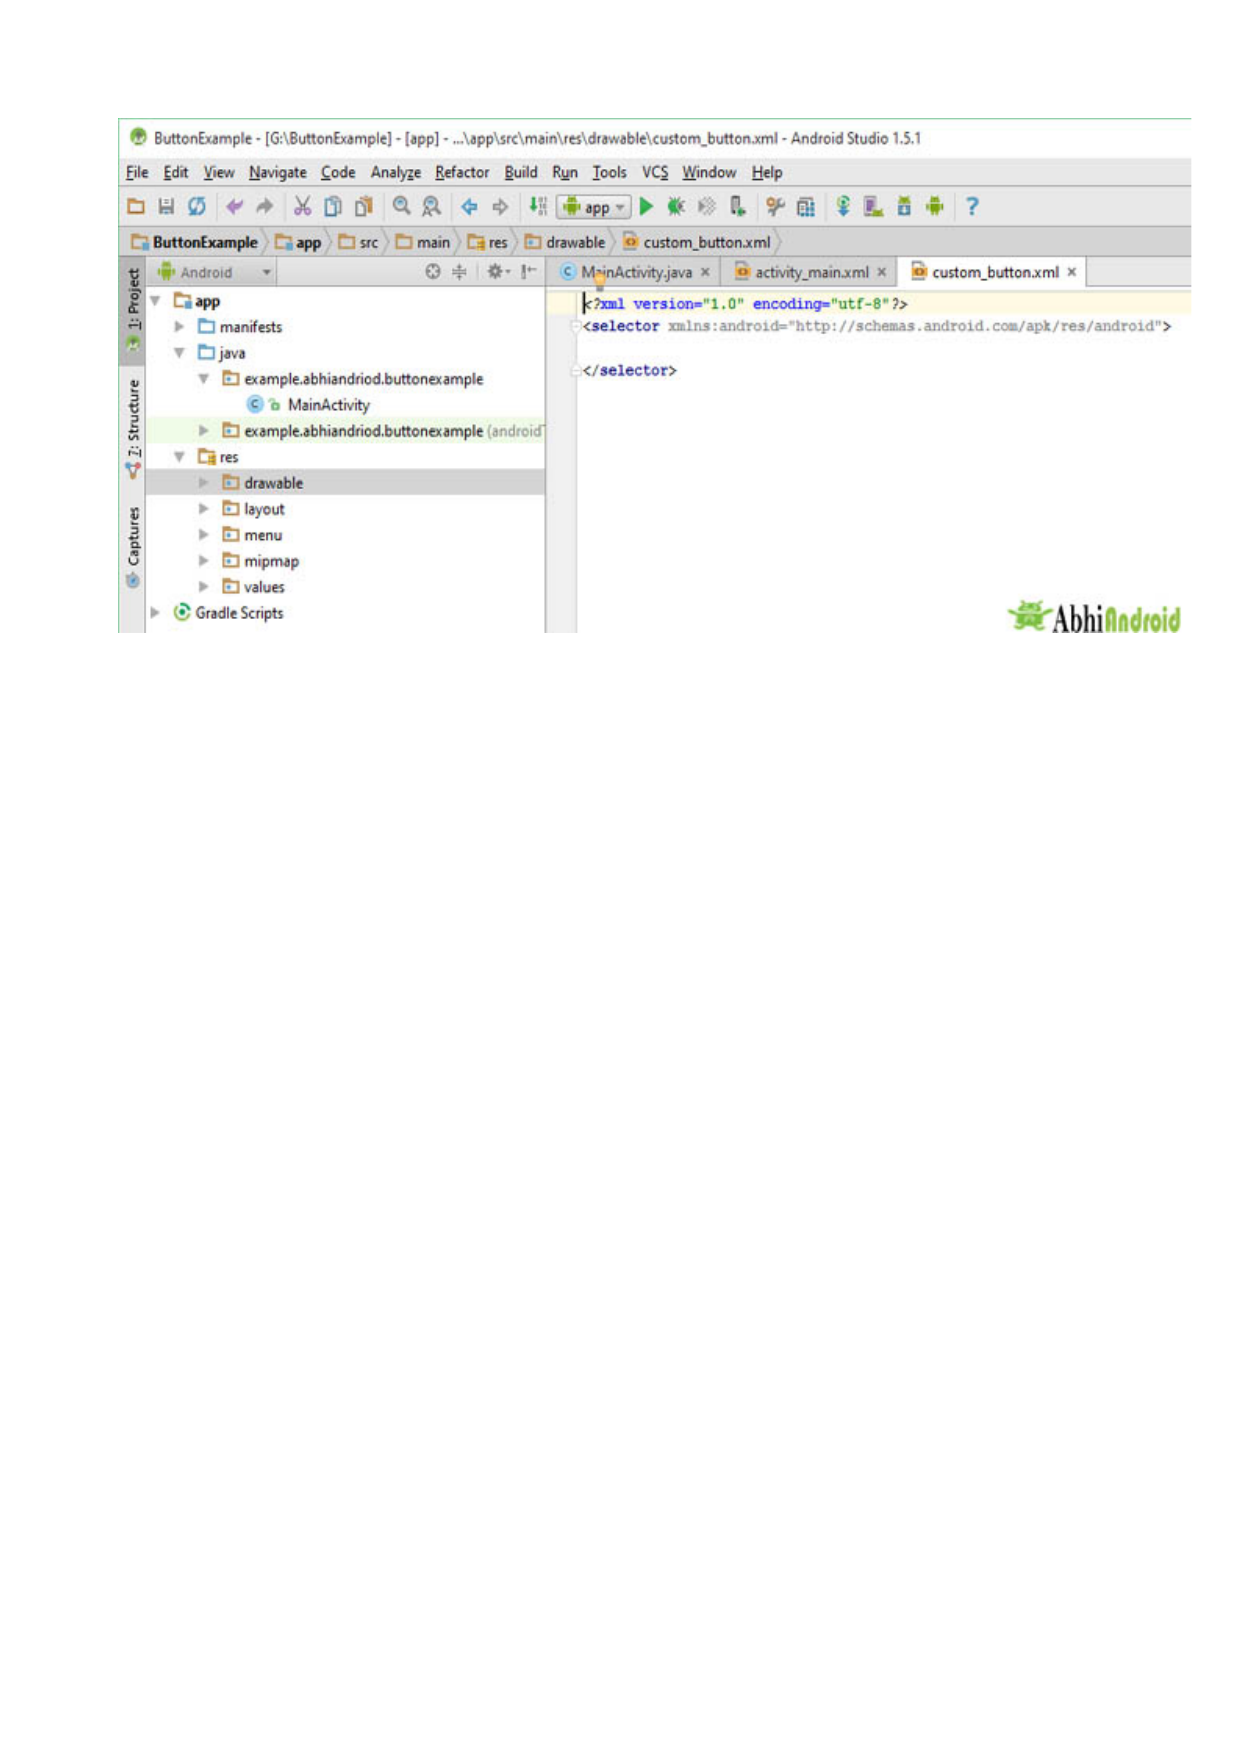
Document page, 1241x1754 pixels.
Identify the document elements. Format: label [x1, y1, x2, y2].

picture [118, 118, 1192, 633]
